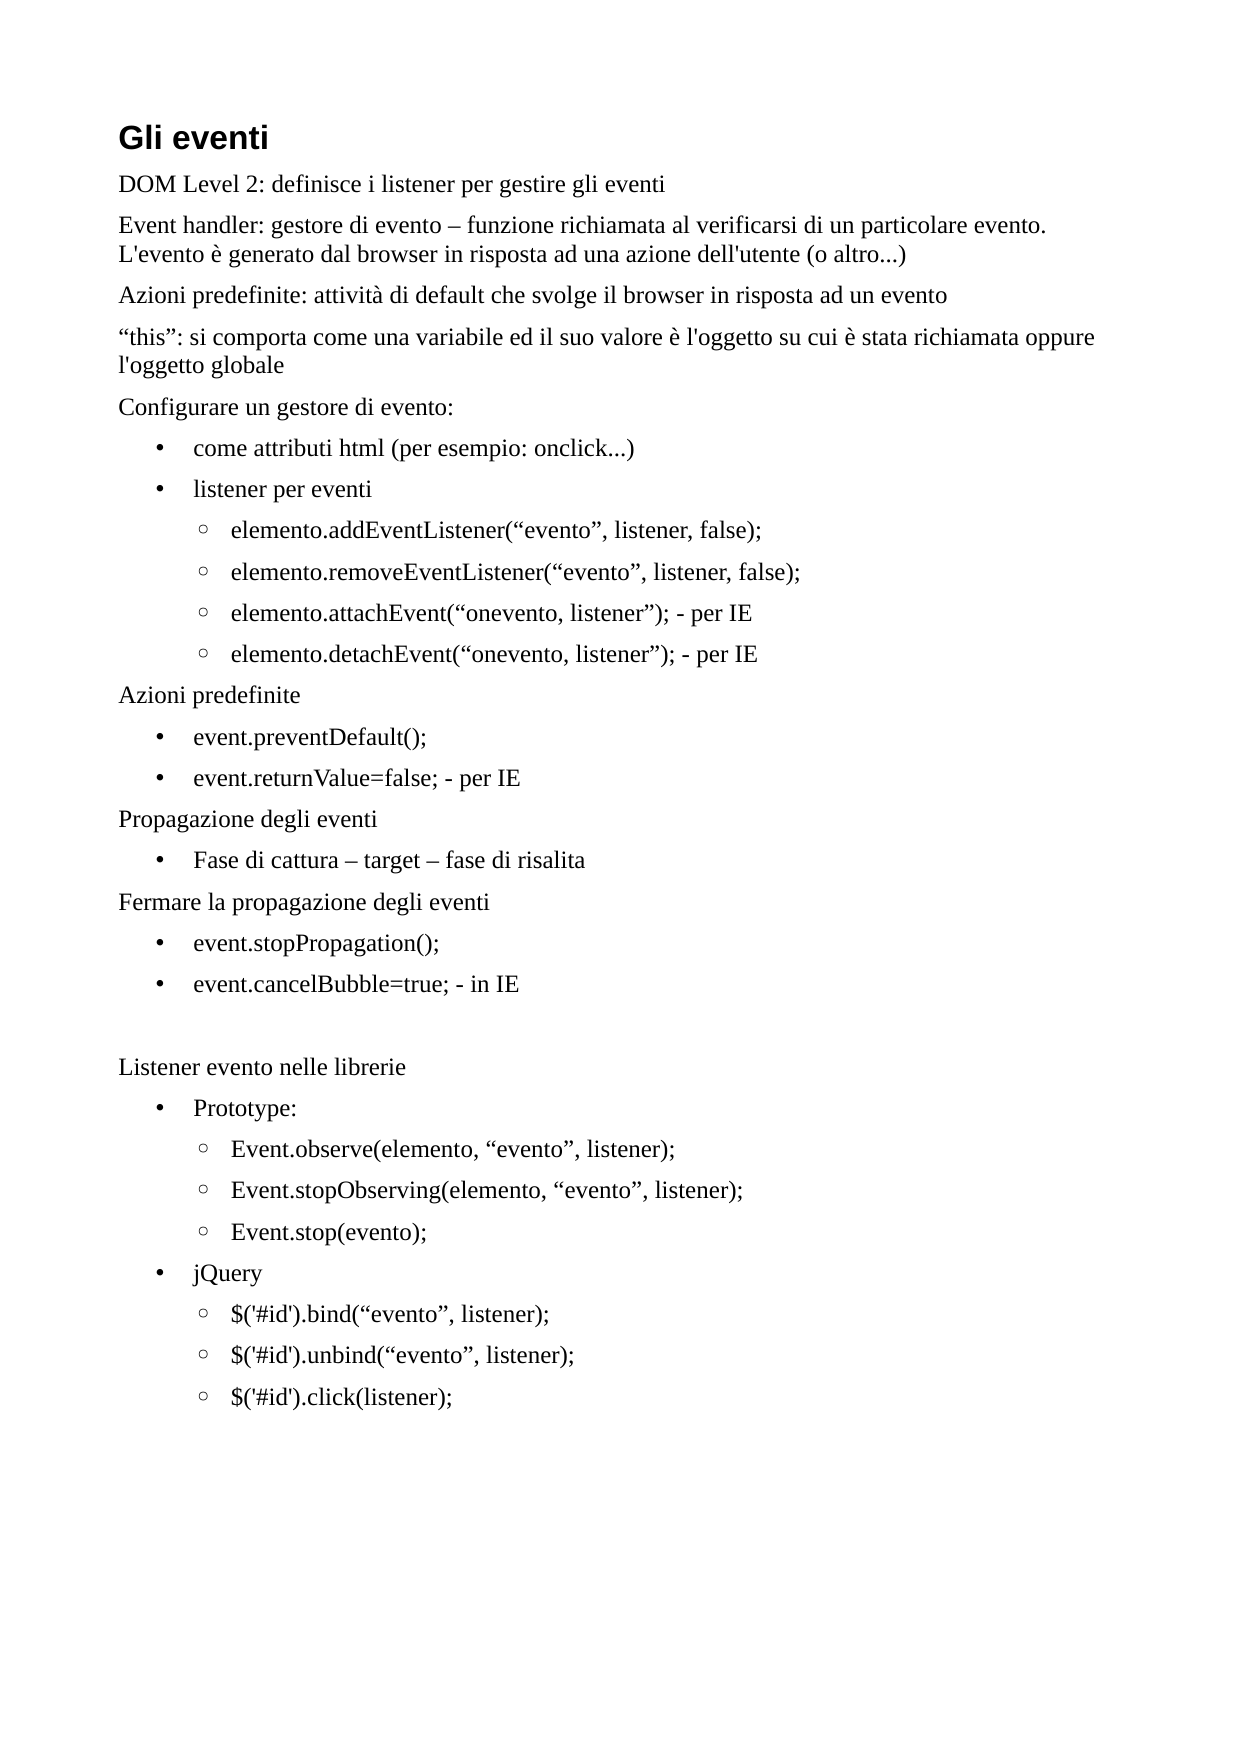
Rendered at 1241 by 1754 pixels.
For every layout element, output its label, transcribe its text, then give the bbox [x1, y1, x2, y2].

list Fase di cattura – target – fase di risalita [156, 846, 1122, 874]
list jQuery [156, 1258, 1122, 1287]
list Event.stop(evento); [193, 1217, 1122, 1246]
list elemento.addEventListener(“evento”, listener, false); [193, 516, 1122, 544]
list elemento.detachEvent(“onevento, listener”); - per IE [193, 639, 1122, 668]
text Azioni predefinite [118, 681, 1122, 709]
list event.preventDefault(); [156, 722, 1122, 751]
text DOM Level 2: definisce i listener per gestire gli eventi [118, 169, 1122, 198]
text Event handler: gestore di evento – funzione richiamata al verificarsi di un particolare evento. L'evento è generato dal browser in risposta ad una azione dell'utente (o altro...) [118, 211, 1122, 268]
text Propagazione degli eventi [118, 804, 1122, 833]
list Event.observe(elemento, “evento”, listener); [193, 1134, 1122, 1163]
list event.cancelBubble=true; - in IE [156, 969, 1122, 998]
list Event.stopObserving(elemento, “evento”, listener); [193, 1176, 1122, 1204]
text Azioni predefinite: attività di default che svolge il browser in risposta ad un evento [118, 281, 1122, 309]
text Listener evento nelle librerie [118, 1052, 1122, 1081]
list $('#id').unbind(“evento”, listener); [193, 1341, 1122, 1369]
text “this”: si comporta come una variabile ed il suo valore è l'oggetto su cui è stata richiamata oppure l'oggetto globale [118, 322, 1122, 379]
list listener per eventi [156, 474, 1122, 503]
text Fermare la propagazione degli eventi [118, 887, 1122, 916]
list $('#id').bind(“evento”, listener); [193, 1299, 1122, 1328]
list elemento.attachEvent(“onevento, listener”); - per IE [193, 598, 1122, 627]
list elemento.removeEventListener(“evento”, listener, false); [193, 557, 1122, 586]
list come attributi html (per esempio: onclick...) [156, 433, 1122, 462]
list $('#id').click(listener); [193, 1382, 1122, 1411]
list event.stopPropagation(); [156, 928, 1122, 957]
text Configurare un gestore di evento: [118, 392, 1122, 421]
list event.returnValue=false; - per IE [156, 763, 1122, 792]
list Prototype: [156, 1093, 1122, 1122]
subtitle Gli eventi [118, 118, 1122, 157]
